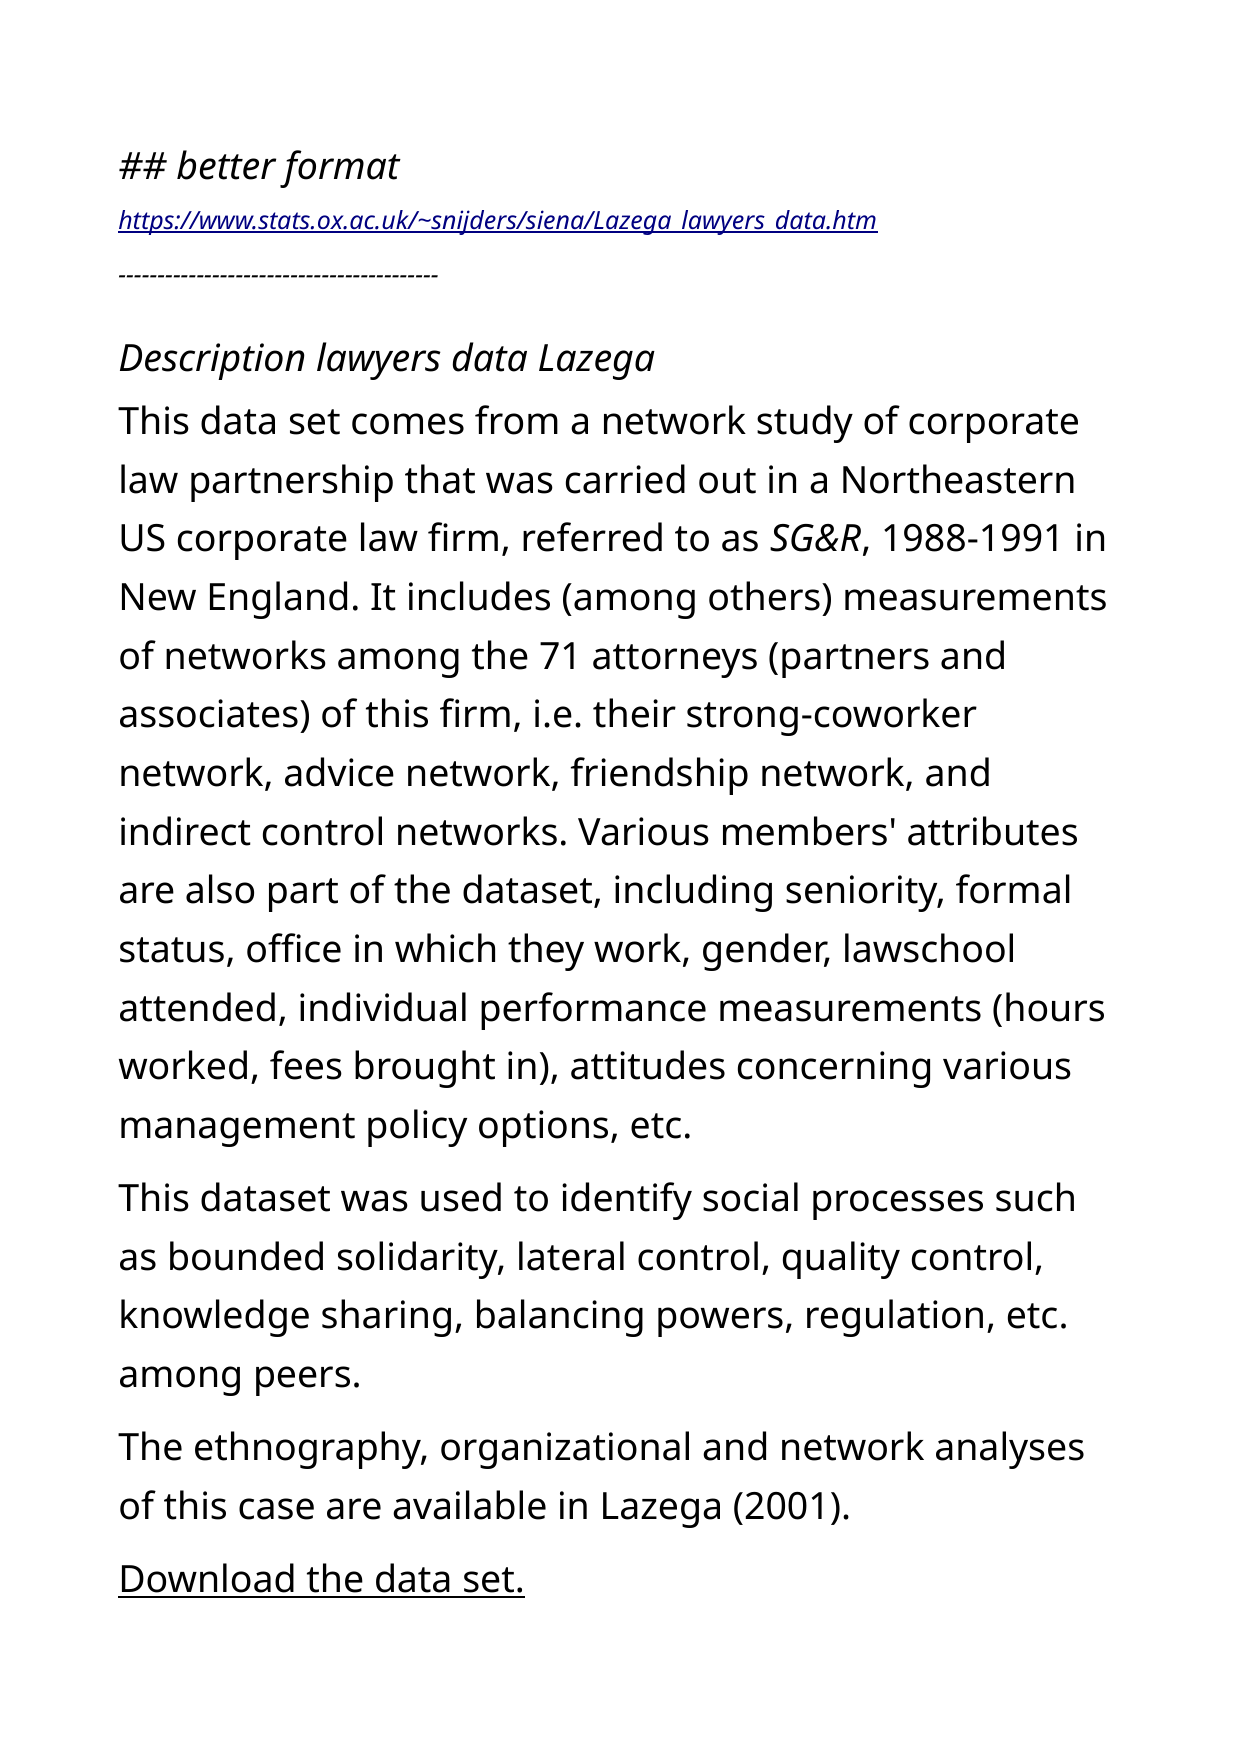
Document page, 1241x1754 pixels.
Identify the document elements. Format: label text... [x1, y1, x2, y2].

subtitle Description lawyers data Lazega [118, 331, 1122, 382]
text Download the data set. [118, 1552, 1122, 1603]
subtitle ## better format [118, 139, 1122, 190]
text The ethnography, organizational and network analyses of this case are available in Lazega (2001). [118, 1421, 1122, 1530]
text https://www.stats.ox.ac.uk/~snijders/siena/Lazega_lawyers_data.htm [118, 202, 1122, 237]
text This dataset was used to identify social processes such as bounded solidarity, lateral control, quality control, knowledge sharing, balancing powers, regulation, etc. among peers. [118, 1171, 1122, 1398]
text This data set comes from a network study of corporate law partnership that was carried out in a Northeastern US corporate law firm, referred to as SG&R, 1988-1991 in New England. It includes (among others) measurements of networks among the 71 attorneys (partners and associates) of this firm, i.e. their strong-coworker network, advice network, friendship network, and indirect control networks. Various members' attributes are also part of the dataset, including seniority, formal status, office in which they work, gender, lawschool attended, individual performance measurements (hours worked, fees brought in), attitudes concerning various management policy options, etc. [118, 394, 1122, 1149]
text ----------------------------------------- [118, 256, 1122, 290]
